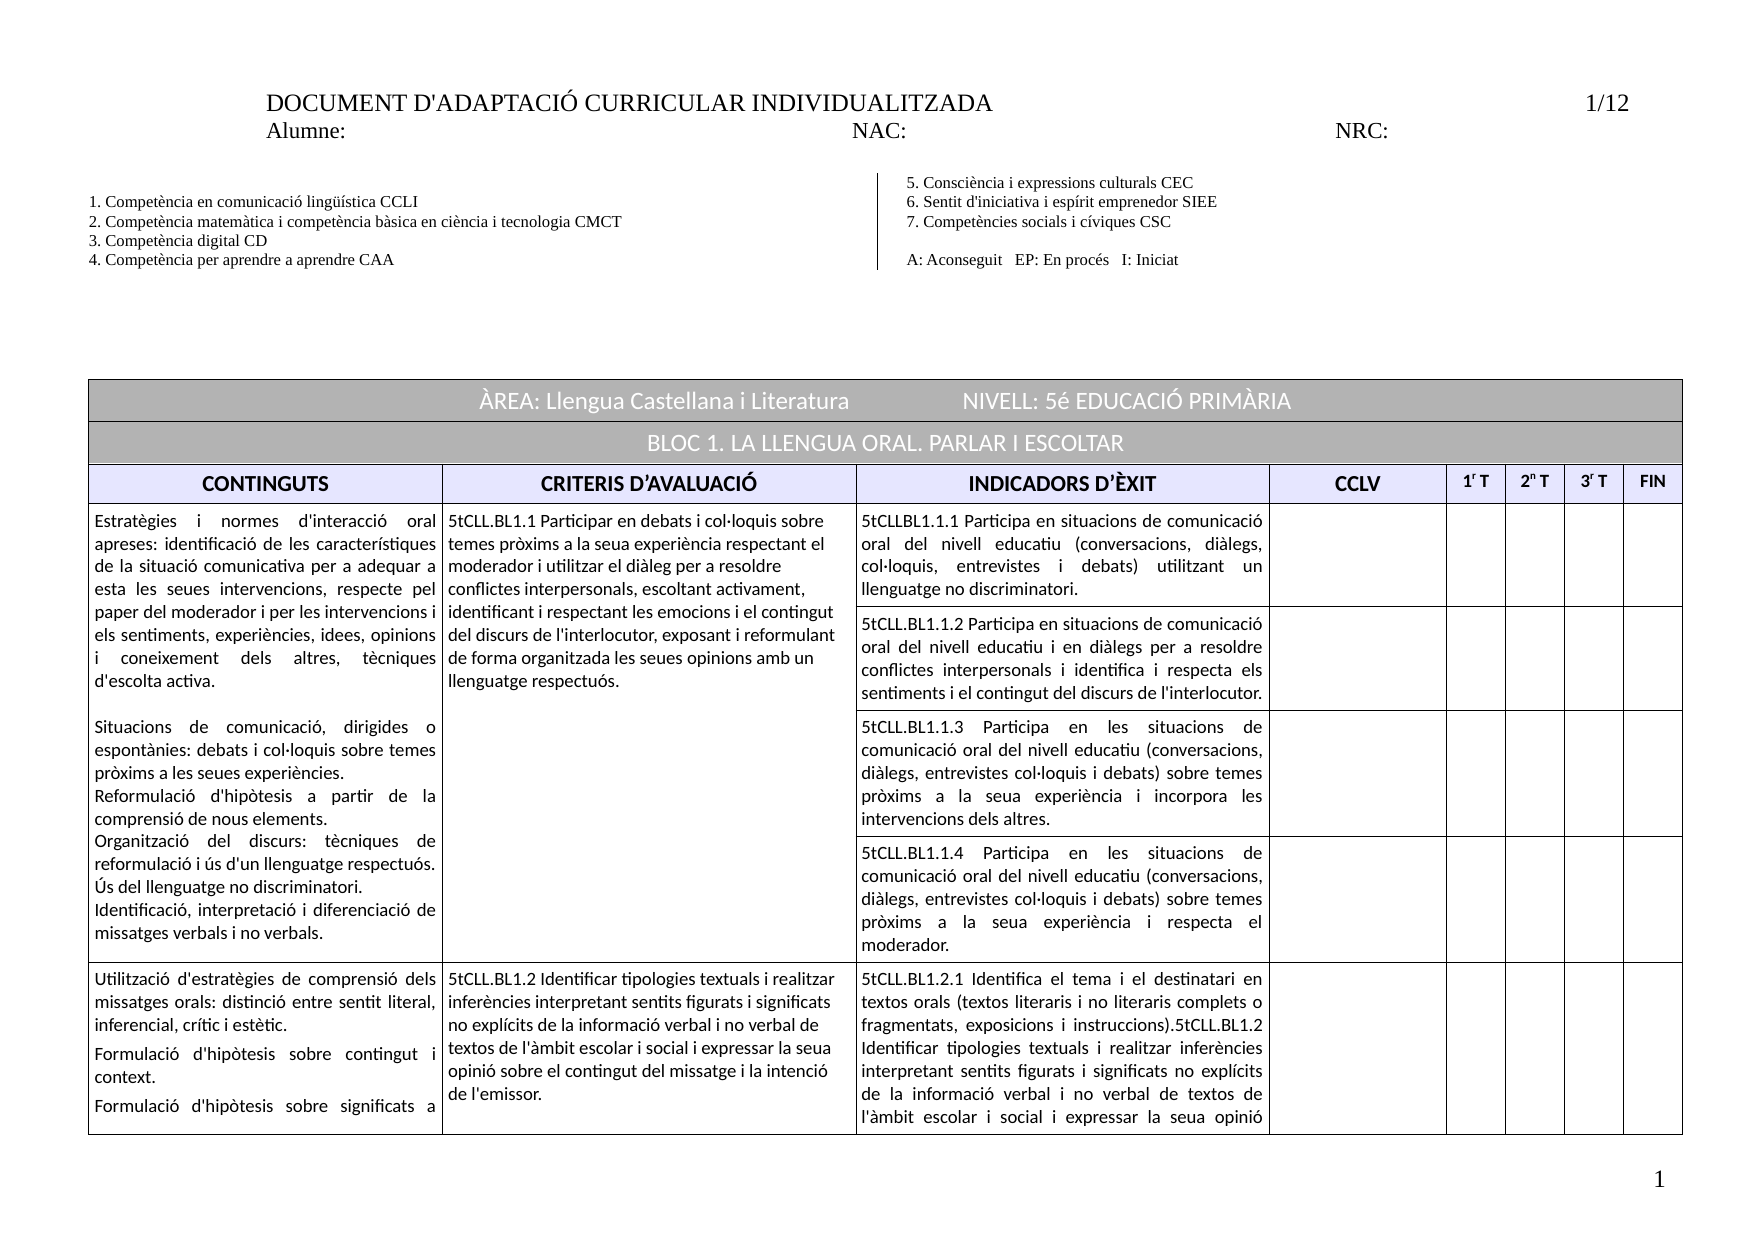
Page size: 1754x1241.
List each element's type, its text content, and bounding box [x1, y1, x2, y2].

table_cell 5tCLL.BL1.2.1 Identifica el tema i el destinatari en textos orals (textos literaris i no literaris complets o fragmentats, exposicions i instruccions).5tCLL.BL1.2 Identificar tipologies textuals i realitzar inferències interpretant sentits figurats i significats no explícits de la informació verbal i no verbal de textos de l'àmbit escolar i social i expressar la seua opinió [857, 963, 1269, 1134]
text 6. Sentit d'iniciativa i espírit emprenedor SIEE [906, 192, 1665, 211]
table_cell [1270, 607, 1446, 709]
table_cell 3r T [1565, 465, 1623, 503]
table_cell [1270, 711, 1446, 836]
text 4. Competència per aprendre a aprendre CAA [88, 250, 847, 269]
text A: Aconseguit EP: En procés I: Iniciat [906, 250, 1665, 269]
table_cell [1506, 837, 1564, 962]
table_cell CCLV [1270, 465, 1446, 503]
table_cell [1624, 607, 1682, 709]
table_cell [1565, 837, 1623, 962]
table_cell [1624, 837, 1682, 962]
text 7. Competències socials i cíviques CSC [906, 211, 1665, 231]
table_cell Estratègies i normes d'interacció oral apreses: identificació de les característiques de la situació comunicativa per a adequar a esta les seues intervencions, respecte pel paper del moderador i per les intervencions i els sentiments, experiències, idees, opinions i coneixement dels altres, tècniques d'escolta activa. Situacions de comunicació, dirigides o espontànies: debats i col·loquis sobre temes pròxims a les seues experiències. Reformulació d'hipòtesis a partir de la comprensió de nous elements. Organització del discurs: tècniques de reformulació i ús d'un llenguatge respectuós. Ús del llenguatge no discriminatori. Identificació, interpretació i diferenciació de missatges verbals i no verbals. [89, 504, 442, 962]
table_cell Utilització d'estratègies de comprensió dels missatges orals: distinció entre sentit literal, inferencial, crític i estètic. Formulació d'hipòtesis sobre contingut i context. Formulació d'hipòtesis sobre significats a [89, 963, 442, 1134]
table_cell [1270, 504, 1446, 606]
table_cell 5tCLL.BL1.2 Identificar tipologies textuals i realitzar inferències interpretant sentits figurats i significats no explícits de la informació verbal i no verbal de textos de l'àmbit escolar i social i expressar la seua opinió sobre el contingut del missatge i la intenció de l'emissor. [443, 963, 856, 1134]
text 5. Consciència i expressions culturals CEC [906, 173, 1665, 192]
table_cell [1624, 963, 1682, 1134]
table_cell [1270, 963, 1446, 1134]
table_cell CONTINGUTS [89, 465, 442, 503]
table_cell CRITERIS D’AVALUACIÓ [443, 465, 856, 503]
table_cell [1624, 504, 1682, 606]
table_cell [1270, 837, 1446, 962]
table_cell [1565, 607, 1623, 709]
table_cell [1565, 711, 1623, 836]
table_cell [1447, 504, 1505, 606]
table_header ÀREA: Llengua Castellana i Literatura NIVELL: 5é EDUCACIÓ PRIMÀRIA [89, 380, 1682, 421]
table_cell 2n T [1506, 465, 1564, 503]
table_cell FIN [1624, 465, 1682, 503]
table_cell [1447, 607, 1505, 709]
table_cell [1506, 963, 1564, 1134]
table_cell [1447, 837, 1505, 962]
table_cell [1506, 607, 1564, 709]
table_cell INDICADORS D’ÈXIT [857, 465, 1269, 503]
text 3. Competència digital CD [88, 231, 847, 250]
text 2. Competència matemàtica i competència bàsica en ciència i tecnologia CMCT [88, 211, 847, 231]
table_cell [1565, 504, 1623, 606]
table_cell 5tCLL.BL1.1 Participar en debats i col·loquis sobre temes pròxims a la seua experiència respectant el moderador i utilitzar el diàleg per a resoldre conflictes interpersonals, escoltant activament, identificant i respectant les emocions i el contingut del discurs de l'interlocutor, exposant i reformulant de forma organitzada les seues opinions amb un llenguatge respectuós. [443, 504, 856, 962]
table_cell [1506, 711, 1564, 836]
table_cell BLOC 1. LA LLENGUA ORAL. PARLAR I ESCOLTAR [89, 422, 1682, 463]
table_cell 5tCLLBL1.1.1 Participa en situacions de comunicació oral del nivell educatiu (conversacions, diàlegs, col·loquis, entrevistes i debats) utilitzant un llenguatge no discriminatori. [857, 504, 1269, 606]
table_cell 5tCLL.BL1.1.2 Participa en situacions de comunicació oral del nivell educatiu i en diàlegs per a resoldre conflictes interpersonals i identifica i respecta els sentiments i el contingut del discurs de l'interlocutor. [857, 607, 1269, 709]
text 1. Competència en comunicació lingüística CCLI [88, 192, 847, 211]
table_cell [1447, 963, 1505, 1134]
table_cell [1506, 504, 1564, 606]
table_cell 5tCLL.BL1.1.3 Participa en les situacions de comunicació oral del nivell educatiu (conversacions, diàlegs, entrevistes col·loquis i debats) sobre temes pròxims a la seua experiència i incorpora les intervencions dels altres. [857, 711, 1269, 836]
table_cell 5tCLL.BL1.1.4 Participa en les situacions de comunicació oral del nivell educatiu (conversacions, diàlegs, entrevistes col·loquis i debats) sobre temes pròxims a la seua experiència i respecta el moderador. [857, 837, 1269, 962]
table_cell [1447, 711, 1505, 836]
table_cell [1624, 711, 1682, 836]
table_cell [1565, 963, 1623, 1134]
table_cell 1r T [1447, 465, 1505, 503]
